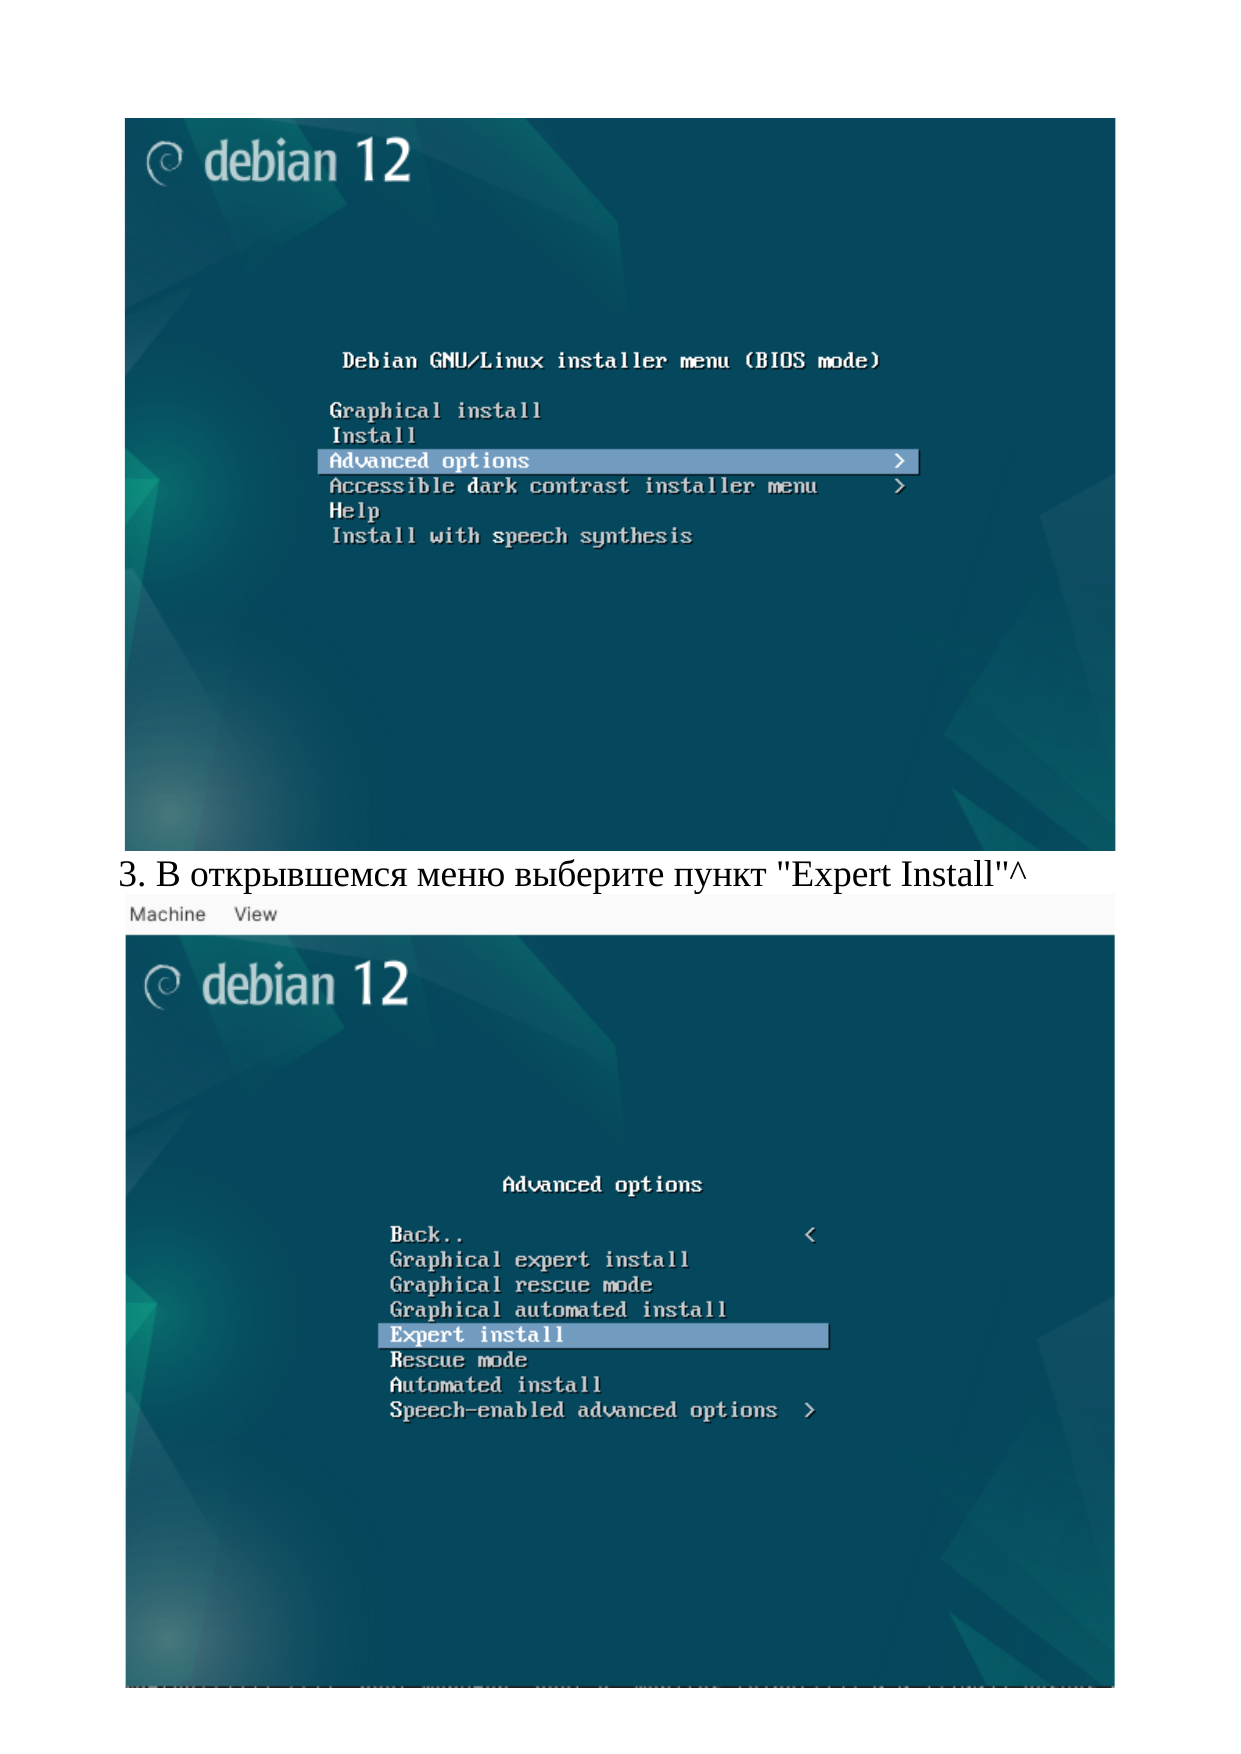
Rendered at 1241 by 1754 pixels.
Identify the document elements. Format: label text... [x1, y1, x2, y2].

text 3. В открывшемся меню выберите пункт "Expert Install"^ [118, 147, 1122, 894]
